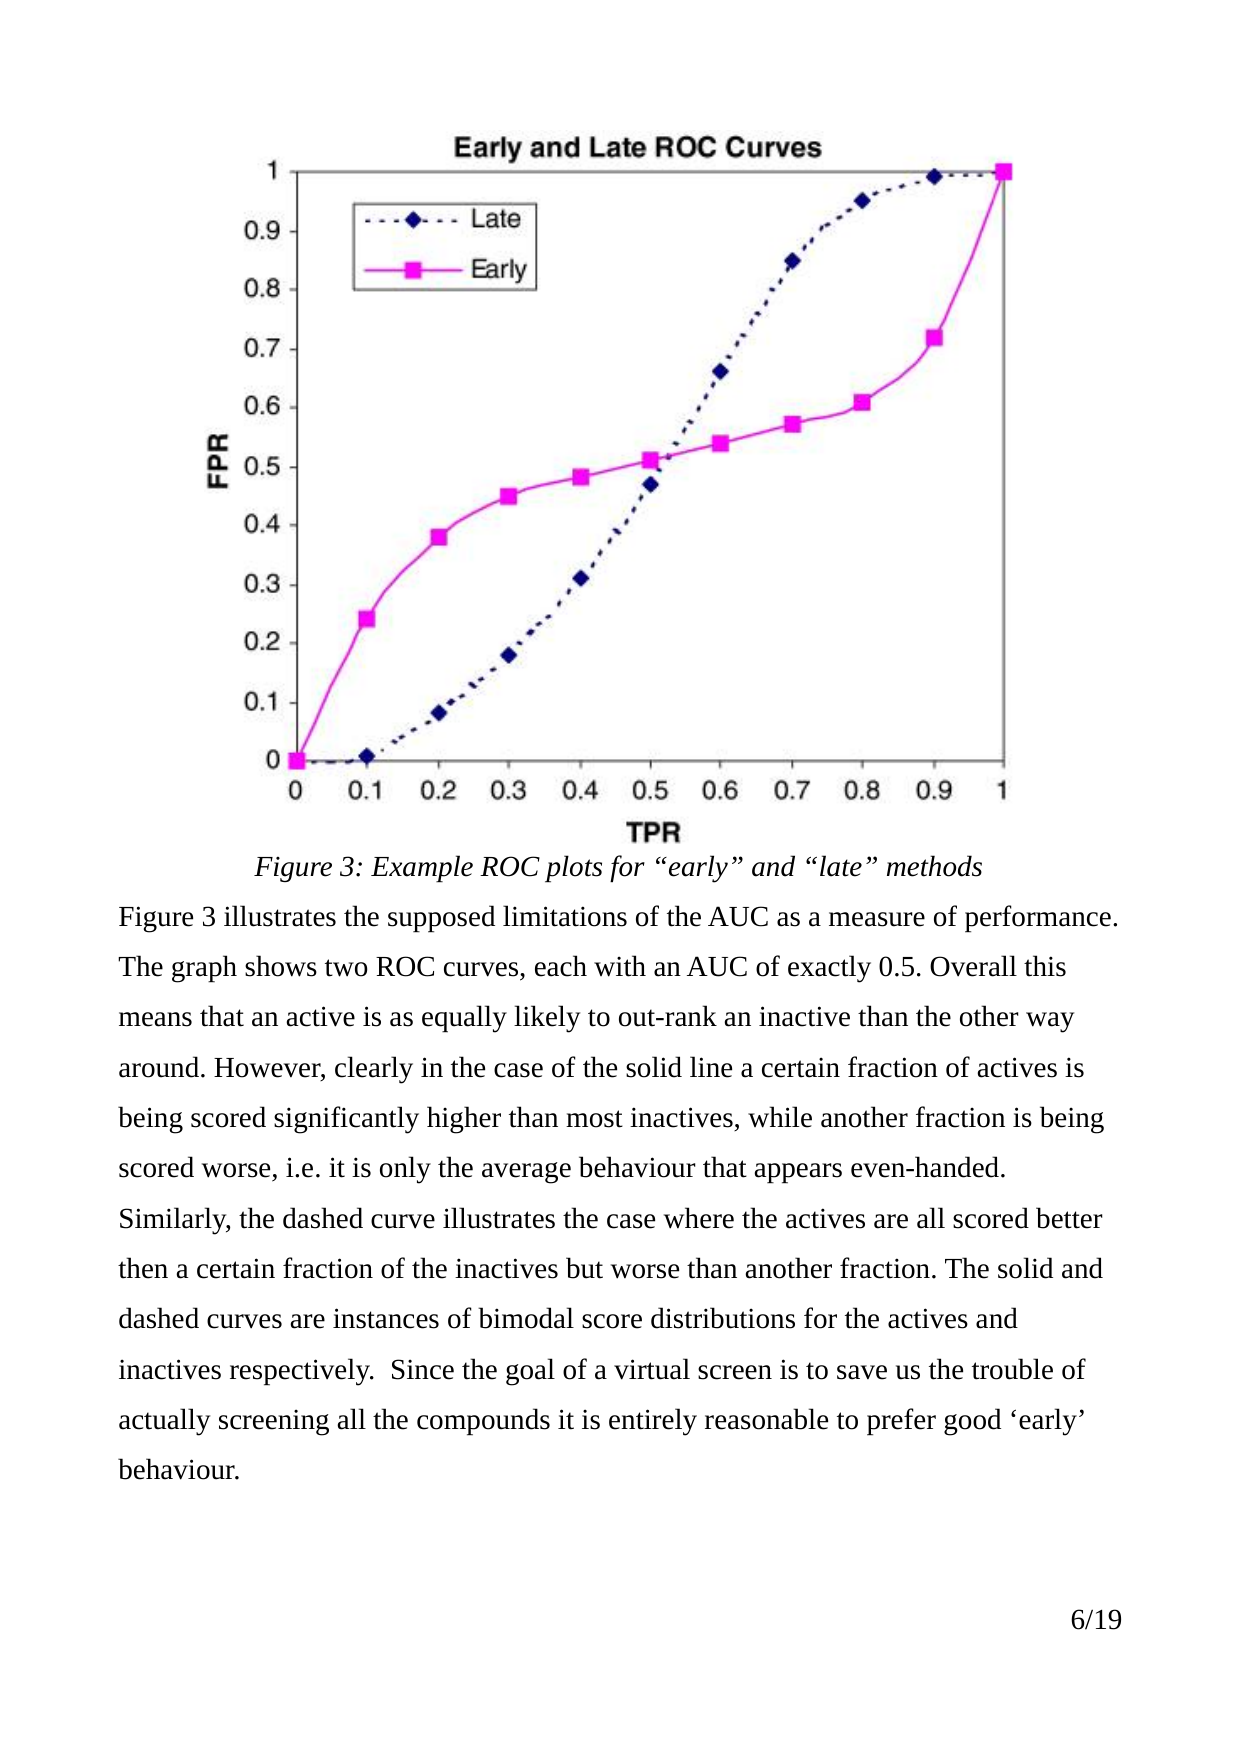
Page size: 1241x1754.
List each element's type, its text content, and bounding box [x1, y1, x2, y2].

text Figure 3: Example ROC plots for “early” and “late” methods [185, 131, 1055, 882]
picture [204, 130, 1014, 849]
text Figure 3 illustrates the supposed limitations of the AUC as a measure of performance. The graph shows two ROC curves, each with an AUC of exactly 0.5. Overall this means that an active is as equally likely to out-rank an inactive than the other way around. However, clearly in the case of the solid line a certain fraction of actives is being scored significantly higher than most inactives, while another fraction is being scored worse, i.e. it is only the average behaviour that appears even-handed. Similarly, the dashed curve illustrates the case where the actives are all scored better then a certain fraction of the inactives but worse than another fraction. The solid and dashed curves are instances of bimodal score distributions for the actives and inactives respectively. Since the goal of a virtual screen is to save us the trouble of actually screening all the compounds it is entirely reasonable to prefer good ‘early’ behaviour. [118, 118, 1122, 1486]
